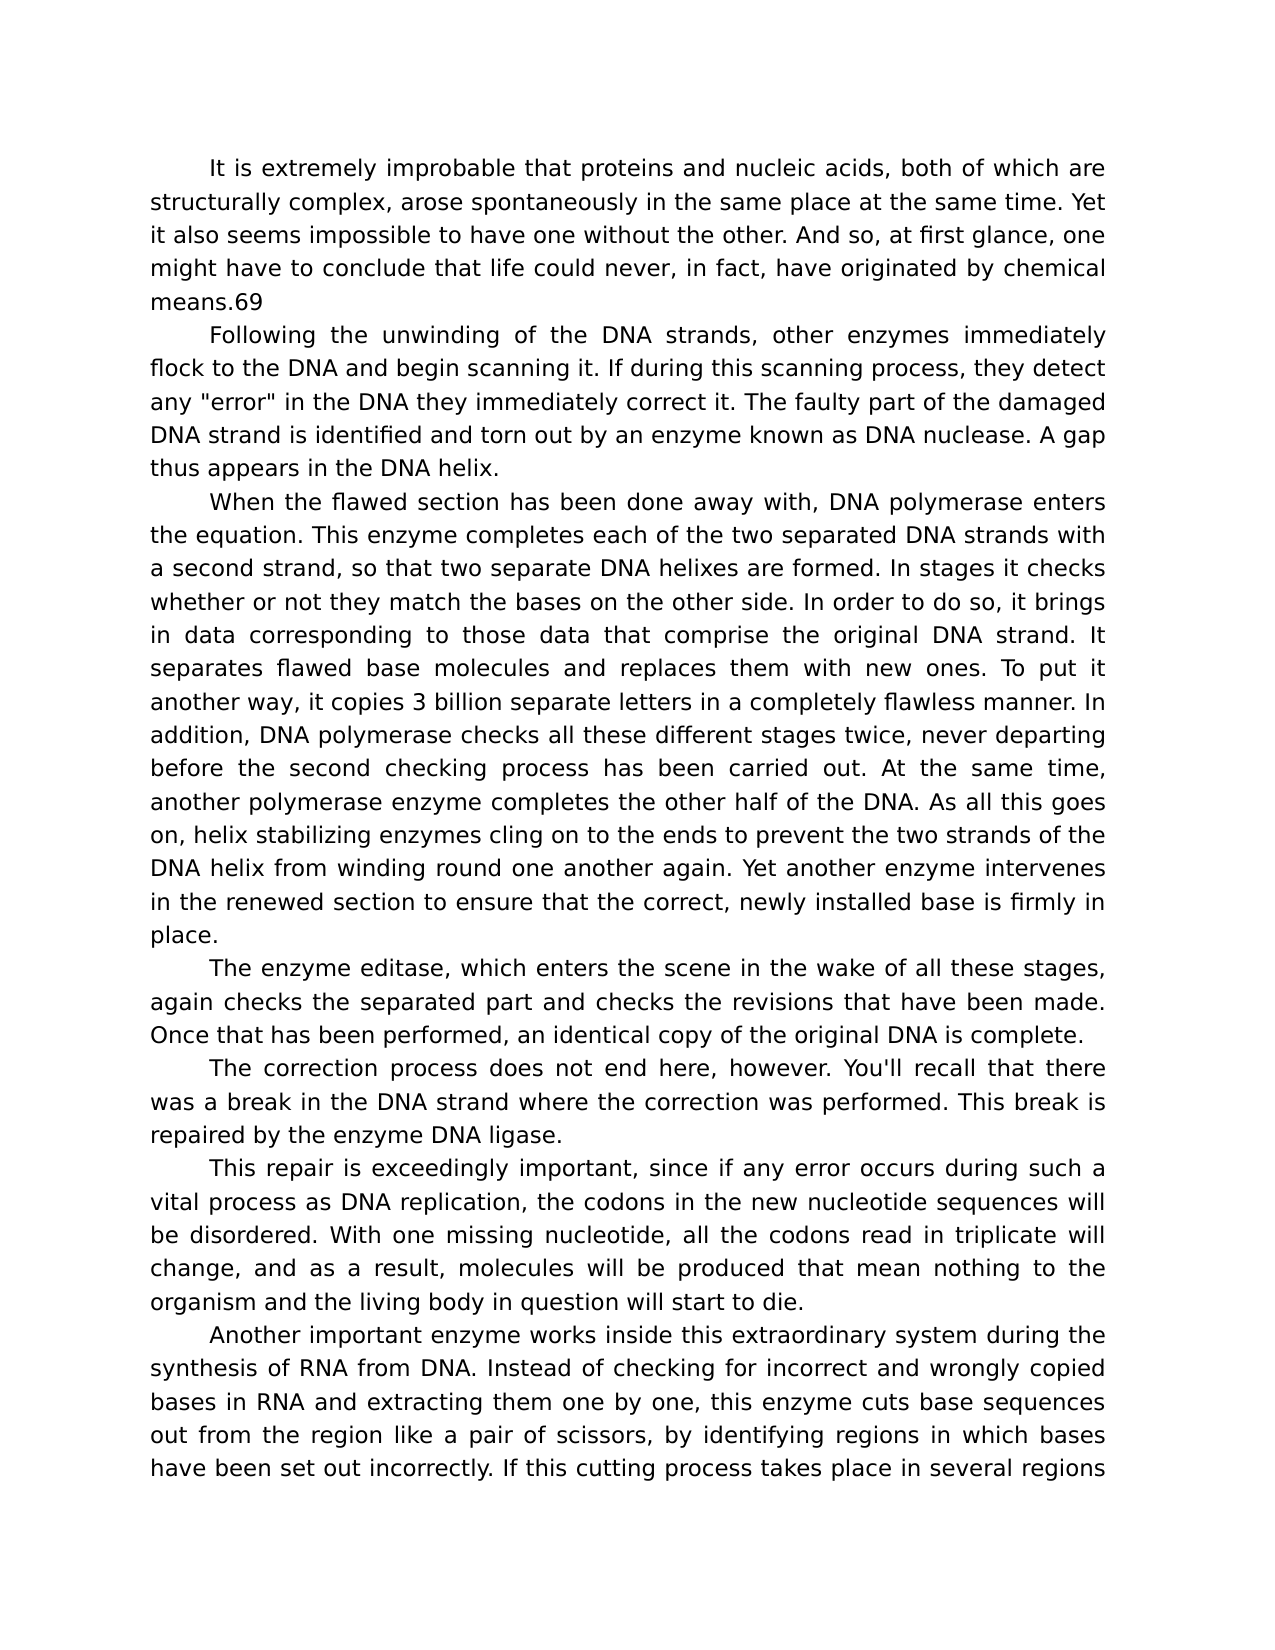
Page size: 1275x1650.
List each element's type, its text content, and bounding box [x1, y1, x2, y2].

text This repair is exceedingly important, since if any error occurs during such a vital process as DNA replication, the codons in the new nucleotide sequences will be disordered. With one missing nucleotide, all the codons read in triplicate will change, and as a result, molecules will be produced that mean nothing to the organism and the living body in question will start to die. [150, 1150, 1107, 1317]
text The enzyme editase, which enters the scene in the wake of all these stages, again checks the separated part and checks the revisions that have been made. Once that has been performed, an identical copy of the original DNA is complete. [150, 950, 1107, 1050]
text Another important enzyme works inside this extraordinary system during the synthesis of RNA from DNA. Instead of checking for incorrect and wrongly copied bases in RNA and extracting them one by one, this enzyme cuts base sequences out from the region like a pair of scissors, by identifying regions in which bases have been set out incorrectly. If this cutting process takes place in several regions [150, 1317, 1107, 1483]
text Following the unwinding of the DNA strands, other enzymes immediately flock to the DNA and begin scanning it. If during this scanning process, they detect any "error" in the DNA they immediately correct it. The faulty part of the damaged DNA strand is identified and torn out by an enzyme known as DNA nuclease. A gap thus appears in the DNA helix. [150, 317, 1107, 483]
text When the flawed section has been done away with, DNA polymerase enters the equation. This enzyme completes each of the two separated DNA strands with a second strand, so that two separate DNA helixes are formed. In stages it checks whether or not they match the bases on the other side. In order to do so, it brings in data corresponding to those data that comprise the original DNA strand. It separates flawed base molecules and replaces them with new ones. To put it another way, it copies 3 billion separate letters in a completely flawless manner. In addition, DNA polymerase checks all these different stages twice, never departing before the second checking process has been carried out. At the same time, another polymerase enzyme completes the other half of the DNA. As all this goes on, helix stabilizing enzymes cling on to the ends to prevent the two strands of the DNA helix from winding round one another again. Yet another enzyme intervenes in the renewed section to ensure that the correct, newly installed base is firmly in place. [150, 483, 1107, 950]
text It is extremely improbable that proteins and nucleic acids, both of which are structurally complex, arose spontaneously in the same place at the same time. Yet it also seems impossible to have one without the other. And so, at first glance, one might have to conclude that life could never, in fact, have originated by chemical means.69 [150, 150, 1107, 317]
text The correction process does not end here, however. You'll recall that there was a break in the DNA strand where the correction was performed. This break is repaired by the enzyme DNA ligase. [150, 1050, 1107, 1150]
